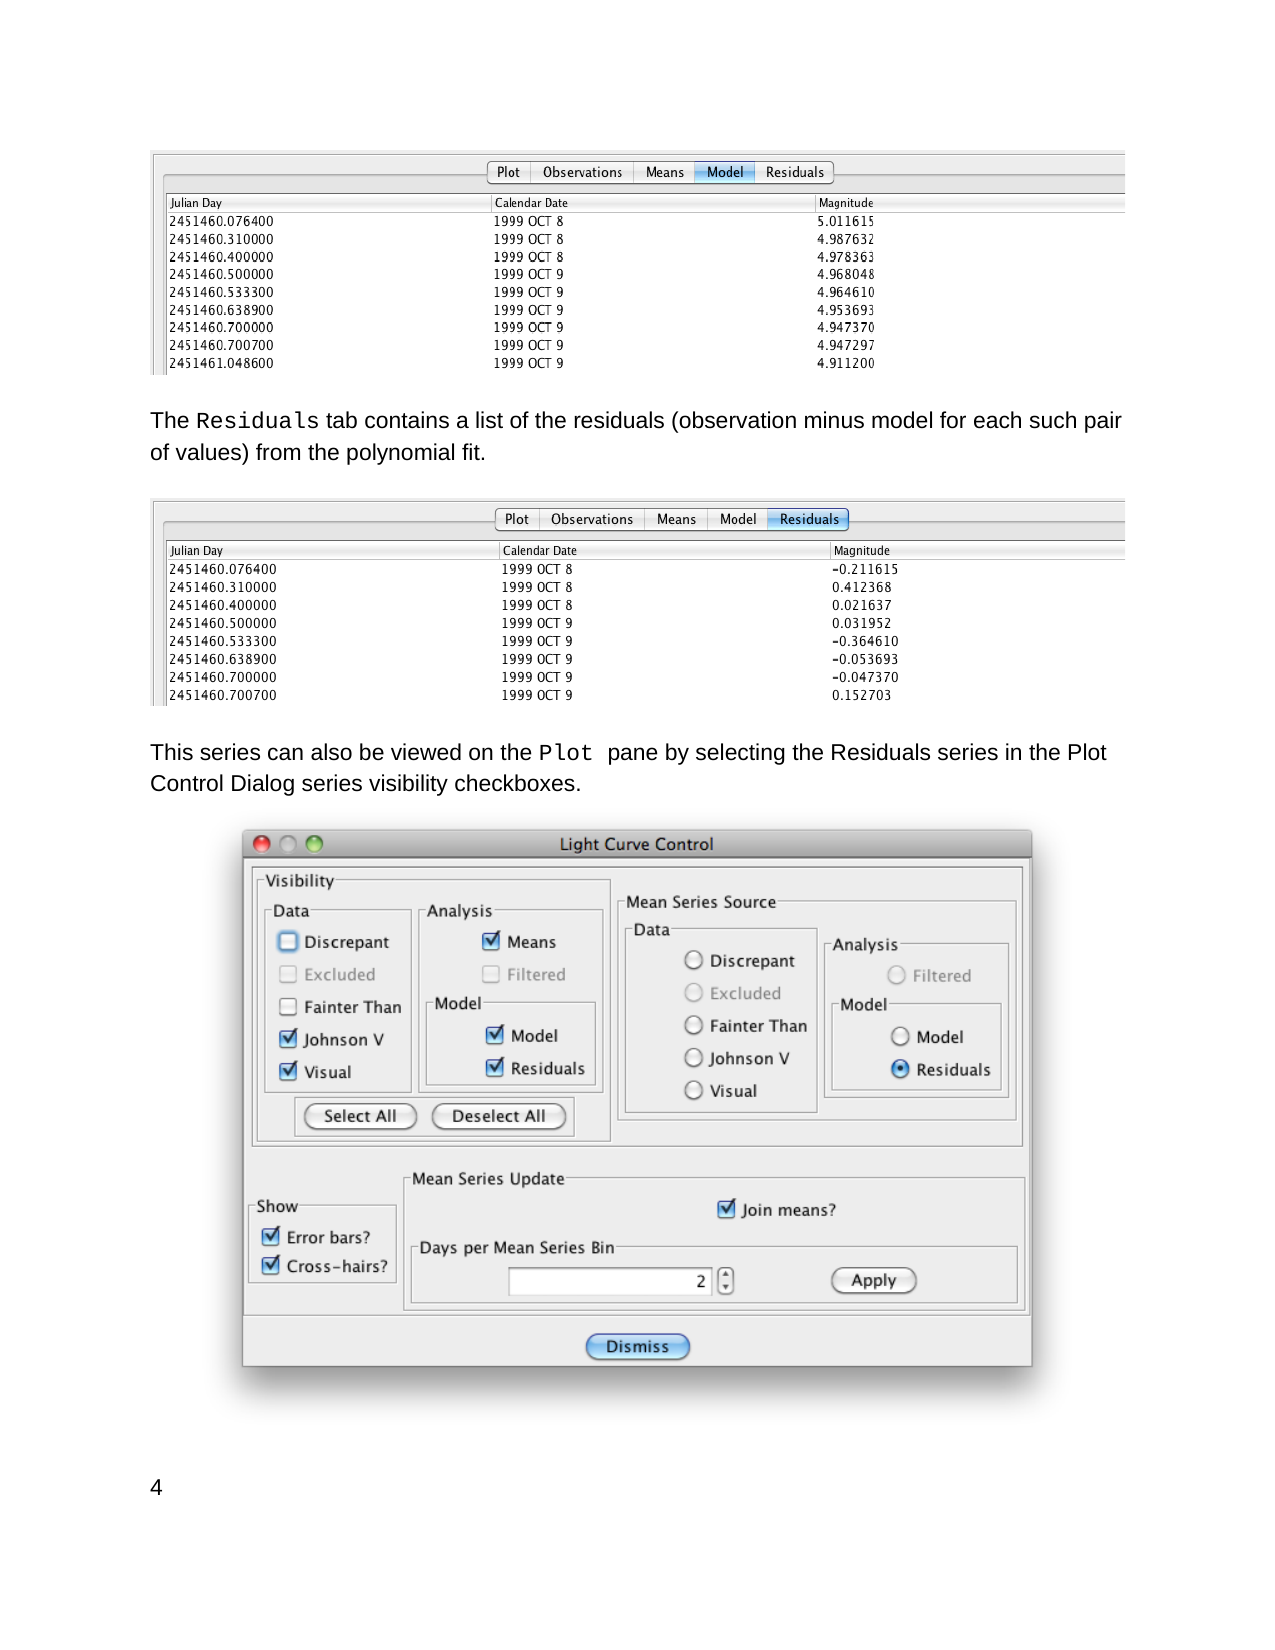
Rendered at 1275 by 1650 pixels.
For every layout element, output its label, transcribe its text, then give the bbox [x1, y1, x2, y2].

text This series can also be viewed on the Plot pane by selecting the Residuals series in the Plot Control Dialog series visibility checkboxes. [150, 739, 1125, 796]
picture [150, 150, 1125, 375]
text The Residuals tab contains a list of the residuals (observation minus model for each such pair of values) from the polynomial fit. [150, 408, 1125, 465]
picture [150, 498, 1125, 706]
picture [193, 800, 1082, 1435]
